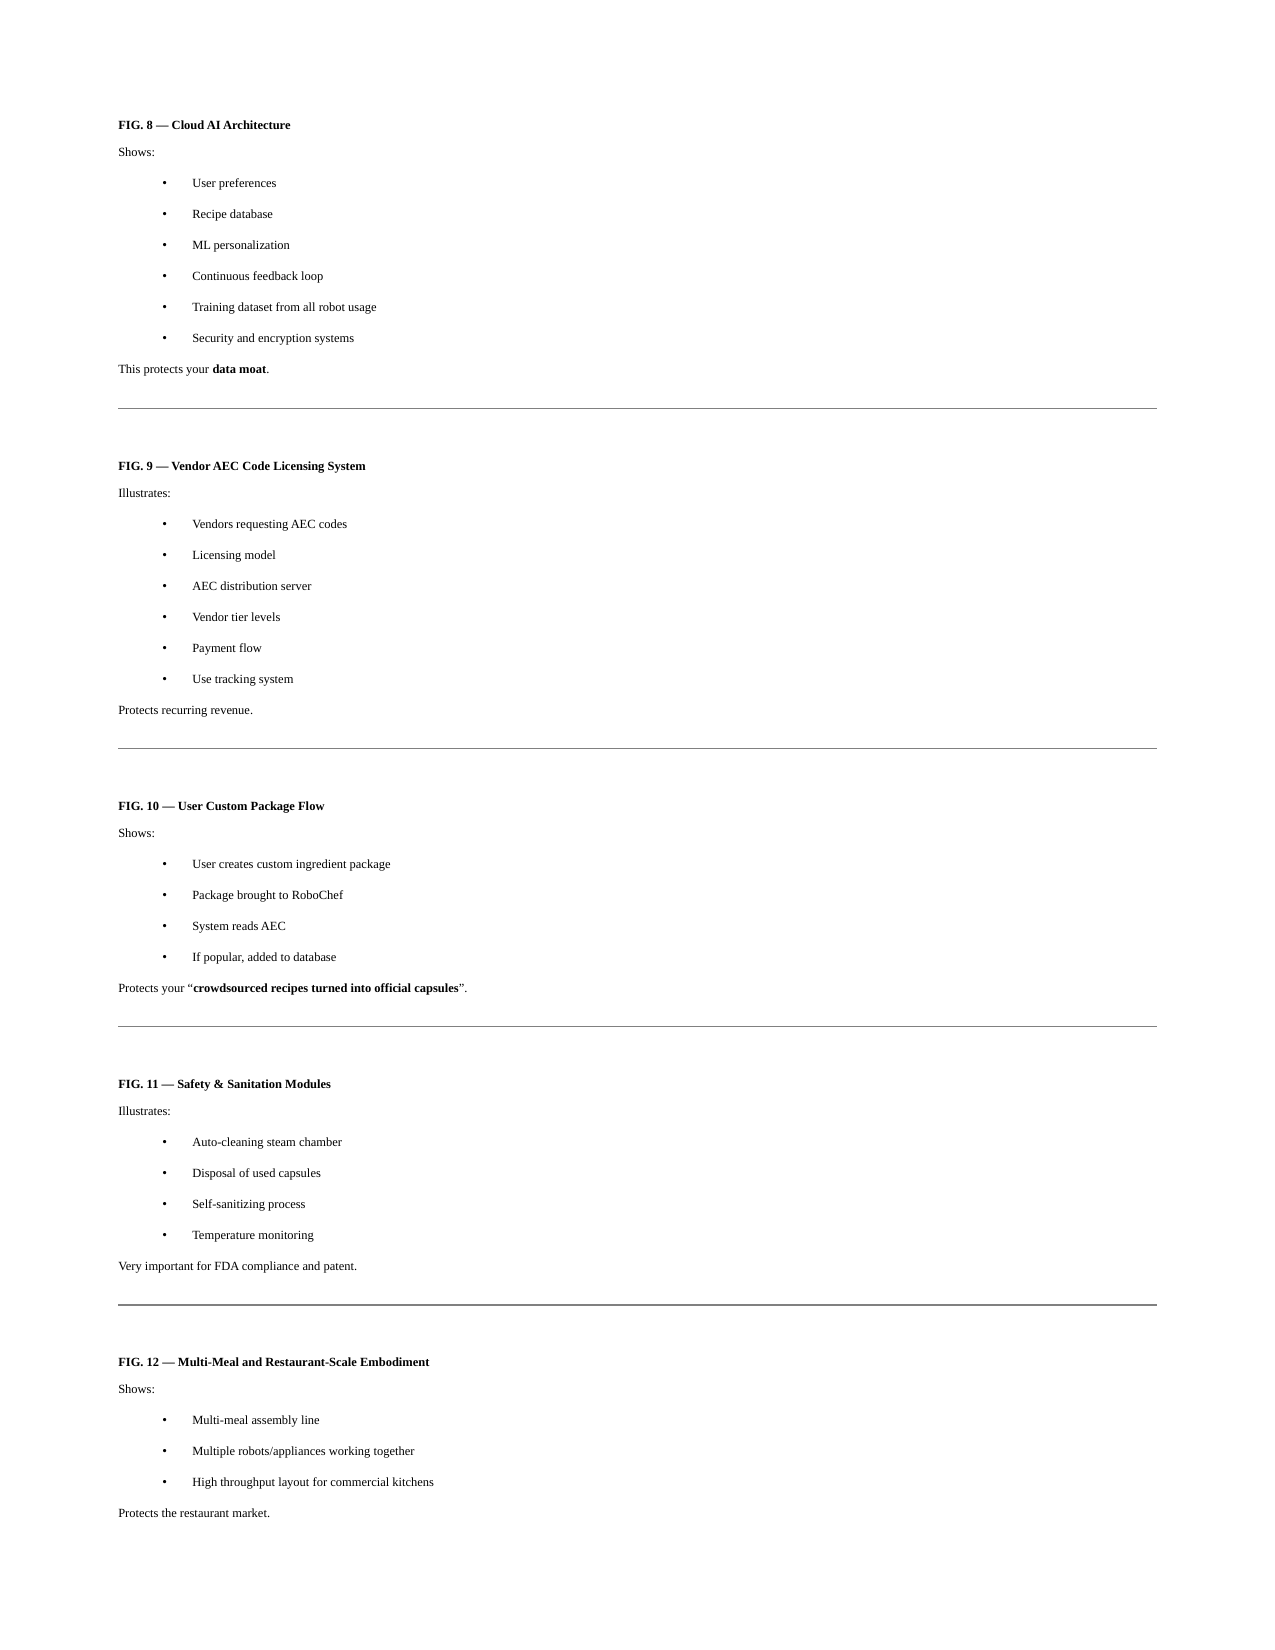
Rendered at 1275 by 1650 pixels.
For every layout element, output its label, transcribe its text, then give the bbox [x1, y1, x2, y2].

text This protects your data moat. [118, 362, 1157, 377]
text Protects recurring revenue. [118, 703, 1157, 717]
list Disposal of used capsules [162, 1166, 1157, 1180]
list ML personalization [162, 238, 1157, 252]
text Shows: [118, 145, 1157, 159]
text Illustrates: [118, 1104, 1157, 1118]
subtitle FIG. 9 — Vendor AEC Code Licensing System [118, 458, 1157, 473]
list Auto-cleaning steam chamber [162, 1135, 1157, 1149]
subtitle FIG. 10 — User Custom Package Flow [118, 799, 1157, 813]
list Multi-meal assembly line [162, 1413, 1157, 1427]
list Recipe database [162, 207, 1157, 221]
list Package brought to RoboChef [162, 888, 1157, 902]
text Illustrates: [118, 485, 1157, 500]
list Licensing model [162, 547, 1157, 562]
text Very important for FDA compliance and patent. [118, 1259, 1157, 1273]
list Temperature monitoring [162, 1228, 1157, 1242]
list High throughput layout for commercial kitchens [162, 1475, 1157, 1489]
text Shows: [118, 1382, 1157, 1396]
list Use tracking system [162, 672, 1157, 686]
list Payment flow [162, 641, 1157, 655]
text Protects the restaurant market. [118, 1506, 1157, 1521]
list Vendor tier levels [162, 609, 1157, 624]
subtitle FIG. 8 — Cloud AI Architecture [118, 118, 1157, 132]
list User creates custom ingredient package [162, 857, 1157, 871]
subtitle FIG. 12 — Multi-Meal and Restaurant-Scale Embodiment [118, 1355, 1157, 1369]
list User preferences [162, 176, 1157, 190]
text Protects your “crowdsourced recipes turned into official capsules”. [118, 981, 1157, 995]
list Training dataset from all robot usage [162, 300, 1157, 314]
list Self-sanitizing process [162, 1197, 1157, 1211]
list Vendors requesting AEC codes [162, 516, 1157, 531]
list Continuous feedback loop [162, 269, 1157, 283]
list AEC distribution server [162, 578, 1157, 593]
list System reads AEC [162, 919, 1157, 933]
list Security and encryption systems [162, 331, 1157, 346]
list Multiple robots/appliances working together [162, 1444, 1157, 1458]
text Shows: [118, 826, 1157, 840]
list If popular, added to database [162, 950, 1157, 964]
subtitle FIG. 11 — Safety & Sanitation Modules [118, 1077, 1157, 1091]
